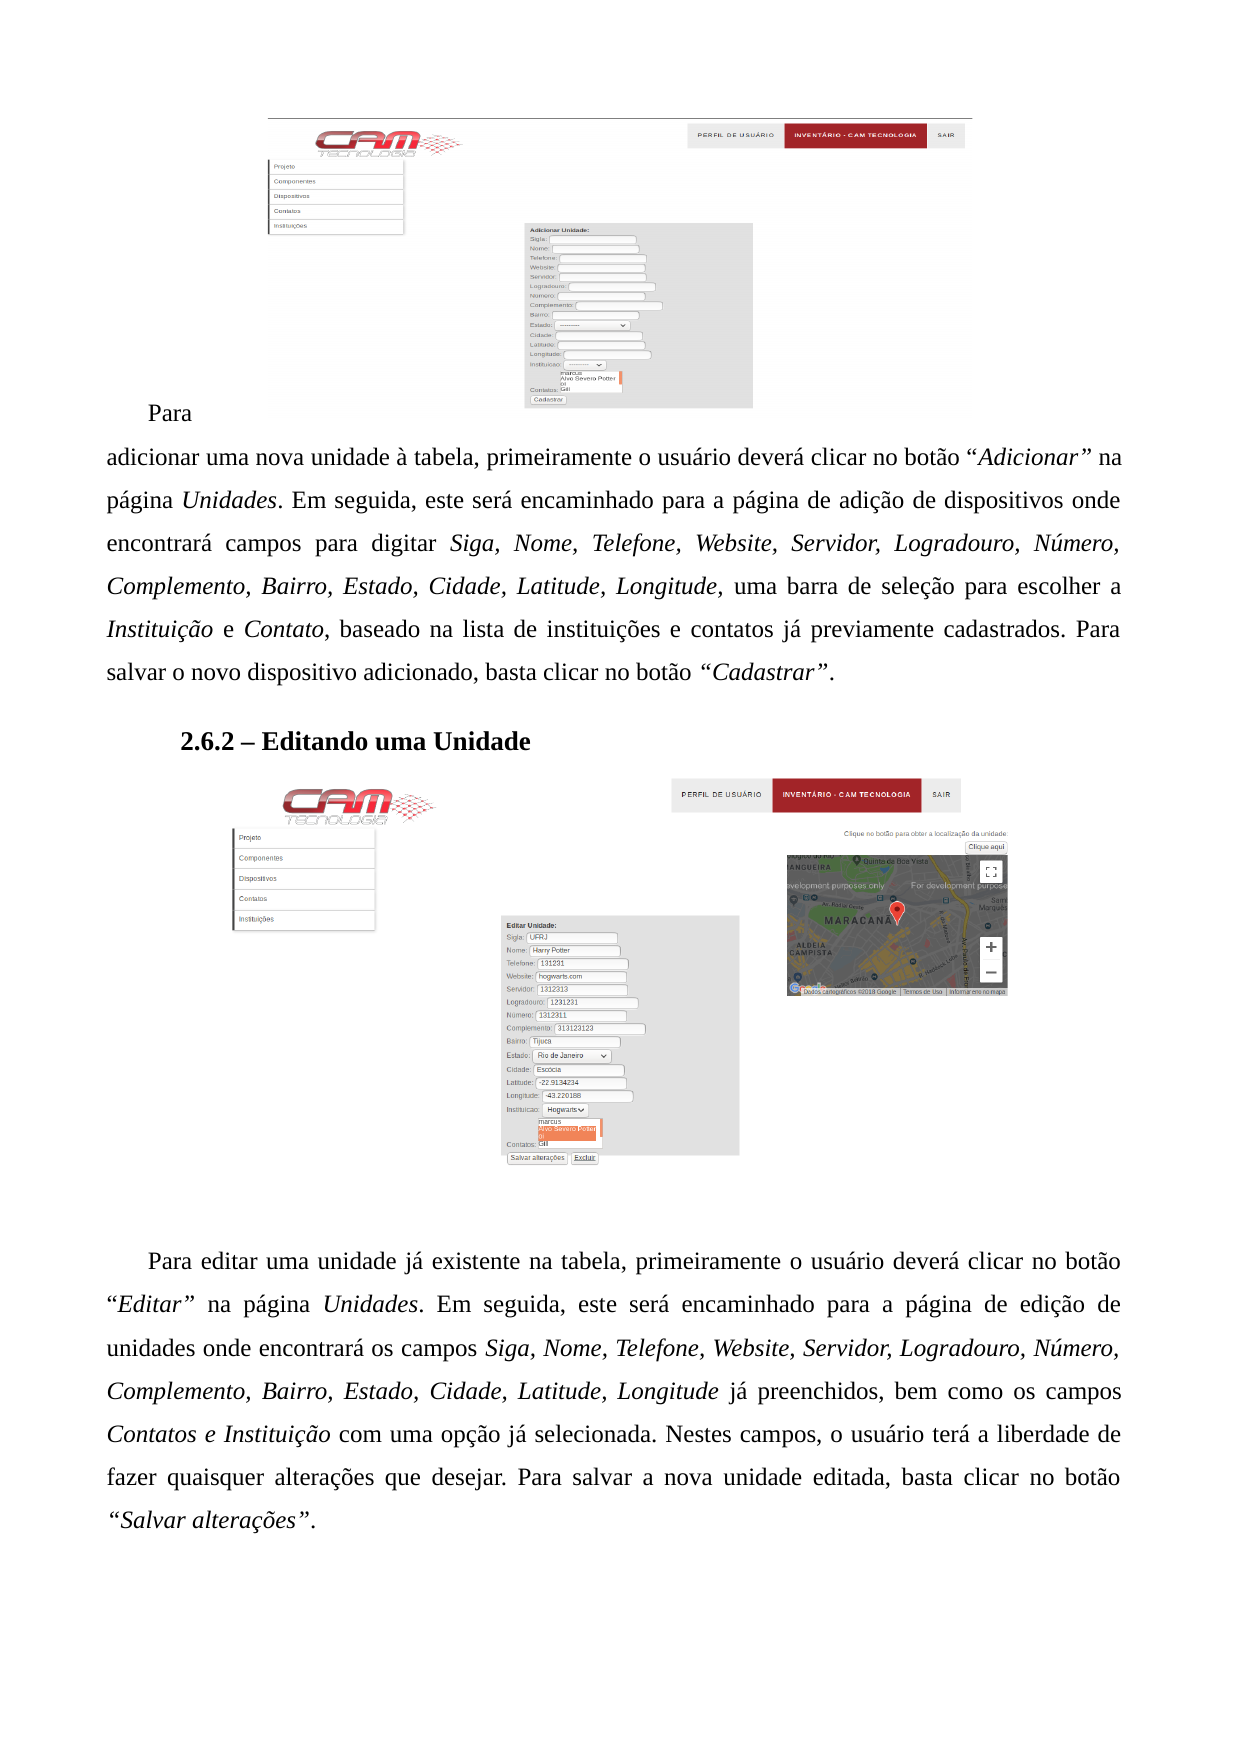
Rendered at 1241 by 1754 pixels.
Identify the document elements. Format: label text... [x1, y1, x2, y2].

picture [267, 118, 973, 418]
text Para editar uma unidade já existente na tabela, primeiramente o usuário deverá clicar no botão “Editar” na página Unidades. Em seguida, este será encaminhado para a página de edição de unidades onde encontrará os campos Siga, Nome, Telefone, Website, Servidor, Logradouro, Número, Complemento, Bairro, Estado, Cidade, Latitude, Longitude já preenchidos, bem como os campos Contatos e Instituição com uma opção já selecionada. Nestes campos, o usuário terá a liberdade de fazer quaisquer alterações que desejar. Para salvar a nova unidade editada, basta clicar no botão “Salvar alterações”. [106, 1246, 1122, 1534]
picture [232, 772, 1008, 1183]
text Para adicionar uma nova unidade à tabela, primeiramente o usuário deverá clicar no botão “Adicionar” na página Unidades. Em seguida, este será encaminhado para a página de adição de dispositivos onde encontrará campos para digitar Siga, Nome, Telefone, Website, Servidor, Logradouro, Número, Complemento, Bairro, Estado, Cidade, Latitude, Longitude, uma barra de seleção para escolher a Instituição e Contato, baseado na lista de instituições e contatos já previamente cadastrados. Para salvar o novo dispositivo adicionado, basta clicar no botão “Cadastrar”. [106, 398, 1122, 686]
text 2.6.2 – Editando uma Unidade [106, 725, 1122, 757]
